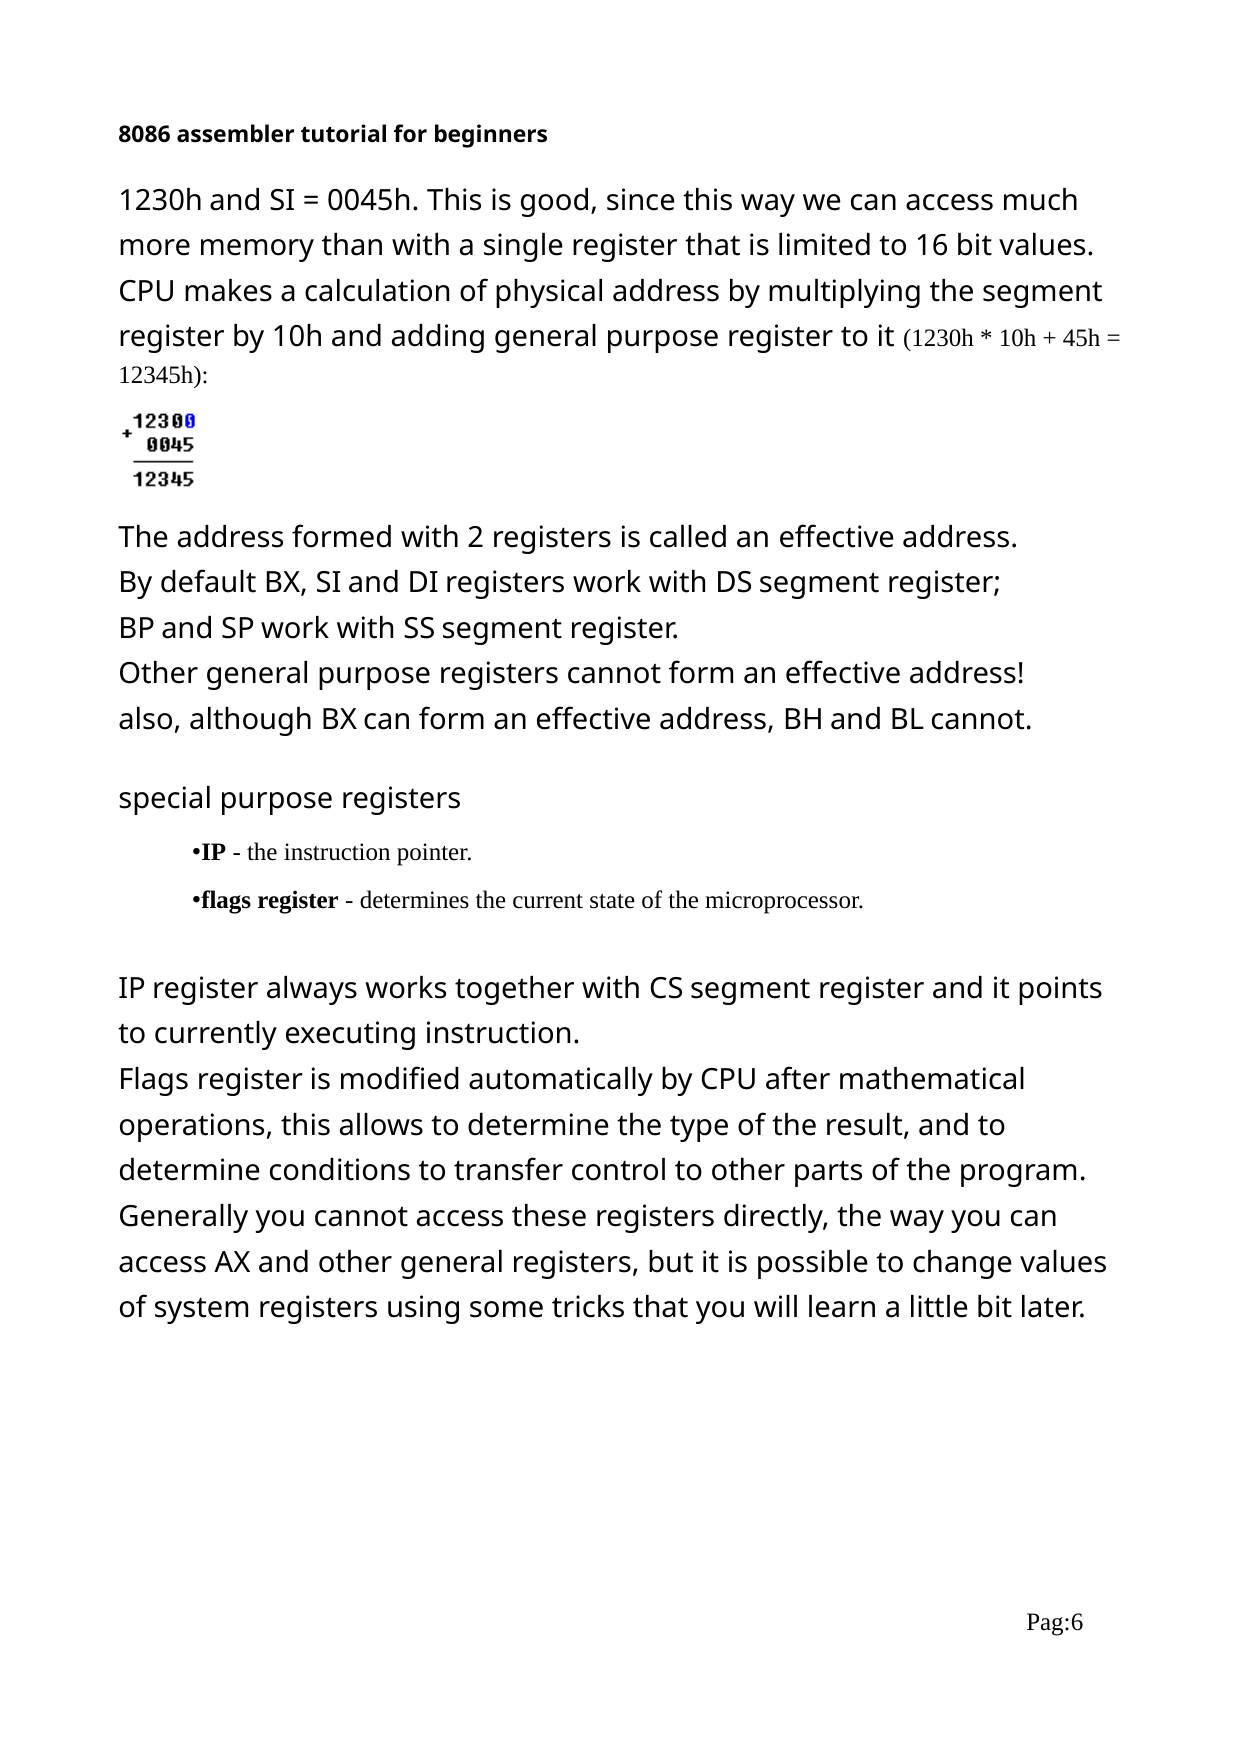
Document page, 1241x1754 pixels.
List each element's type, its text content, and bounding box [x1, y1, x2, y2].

picture [118, 392, 217, 510]
list flags register - determines the current state of the microprocessor. [118, 885, 1122, 913]
list IP - the instruction pointer. [118, 837, 1122, 866]
text 1230h and SI = 0045h. This is good, since this way we can access much more memory than with a single register that is limited to 16 bit values. CPU makes a calculation of physical address by multiplying the segment register by 10h and adding general purpose register to it (1230h * 10h + 45h = 12345h): The address formed with 2 registers is called an effective address. By default BX, SI and DI registers work with DS segment register; BP and SP work with SS segment register. Other general purpose registers cannot form an effective address! also, although BX can form an effective address, BH and BL cannot. special purpose registers [118, 179, 1122, 817]
text IP register always works together with CS segment register and it points to currently executing instruction. Flags register is modified automatically by CPU after mathematical operations, this allows to determine the type of the result, and to determine conditions to transfer control to other parts of the program. Generally you cannot access these registers directly, the way you can access AX and other general registers, but it is possible to change values of system registers using some tricks that you will learn a little bit later. [118, 932, 1122, 1359]
